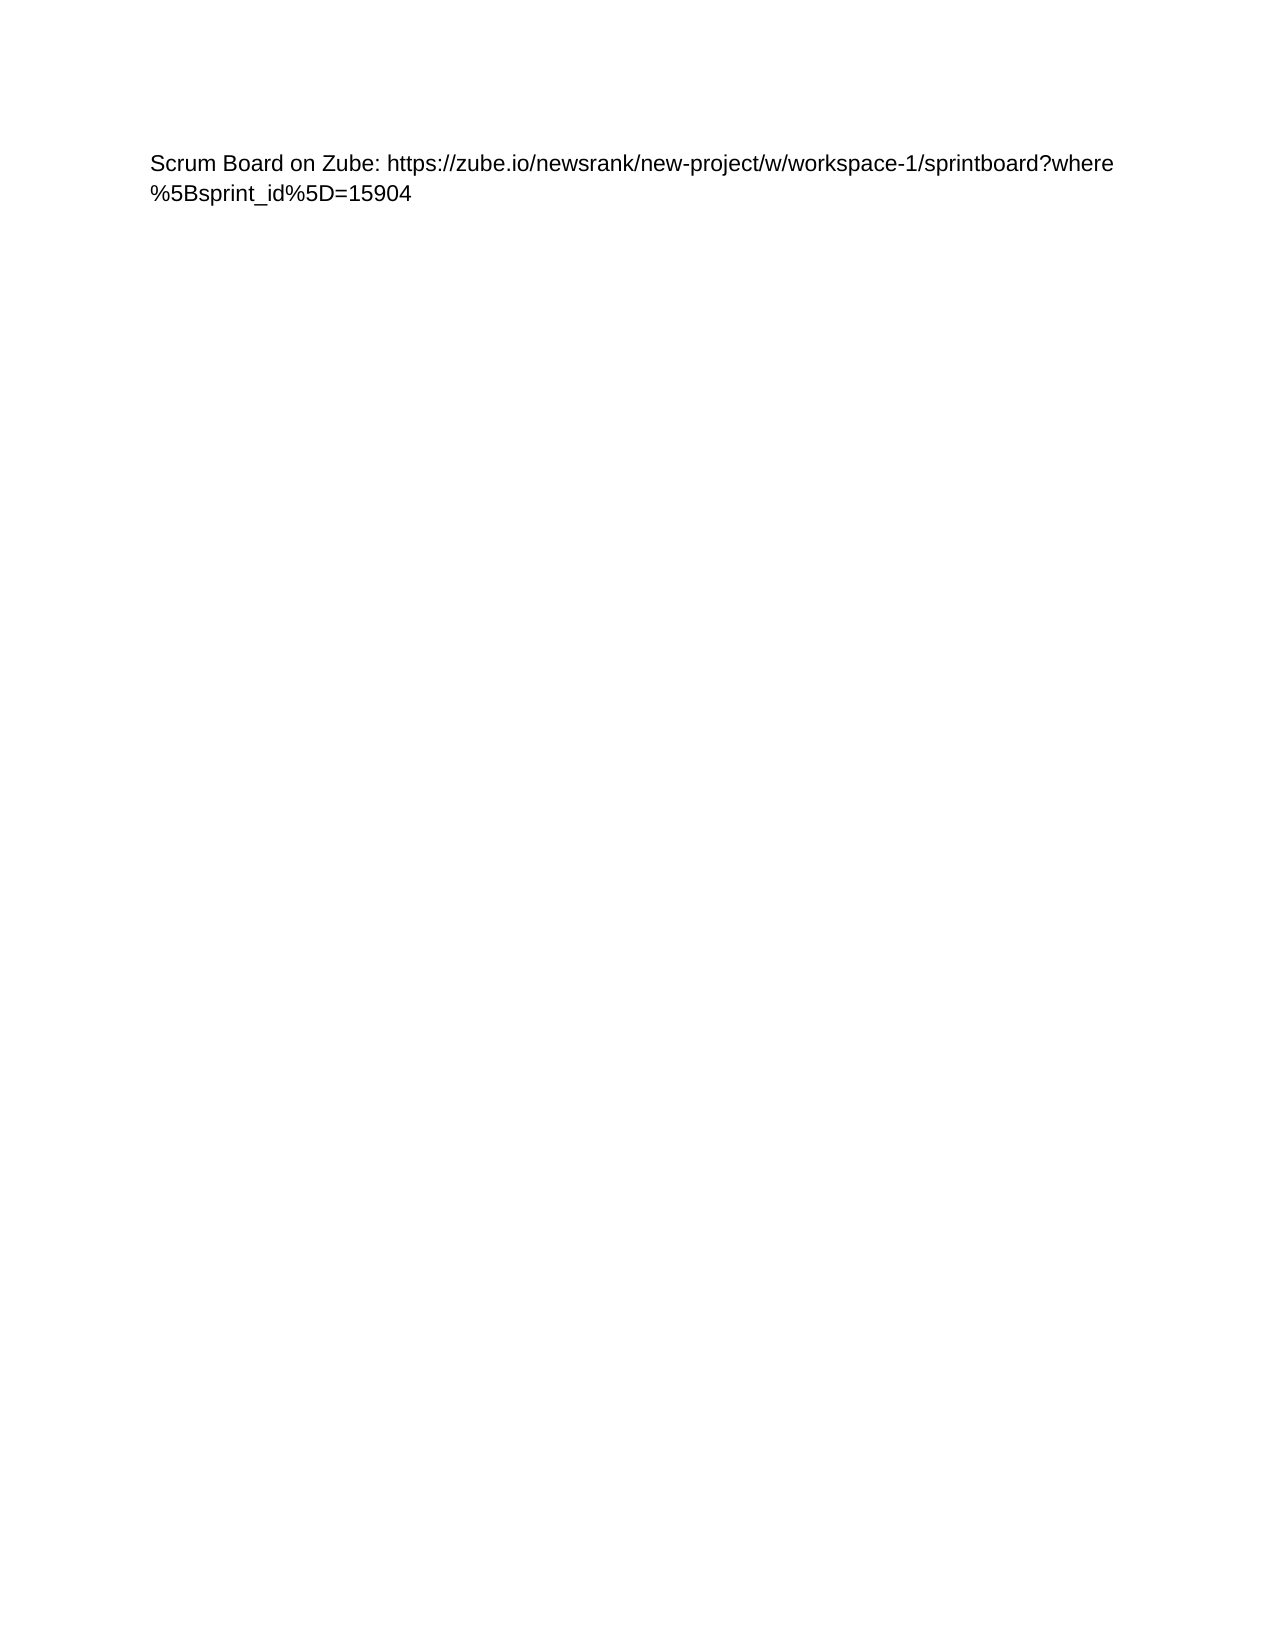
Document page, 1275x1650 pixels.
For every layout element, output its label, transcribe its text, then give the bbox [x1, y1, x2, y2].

text Scrum Board on Zube: https://zube.io/newsrank/new-project/w/workspace-1/sprintboard?where%5Bsprint_id%5D=15904 [150, 150, 1125, 207]
